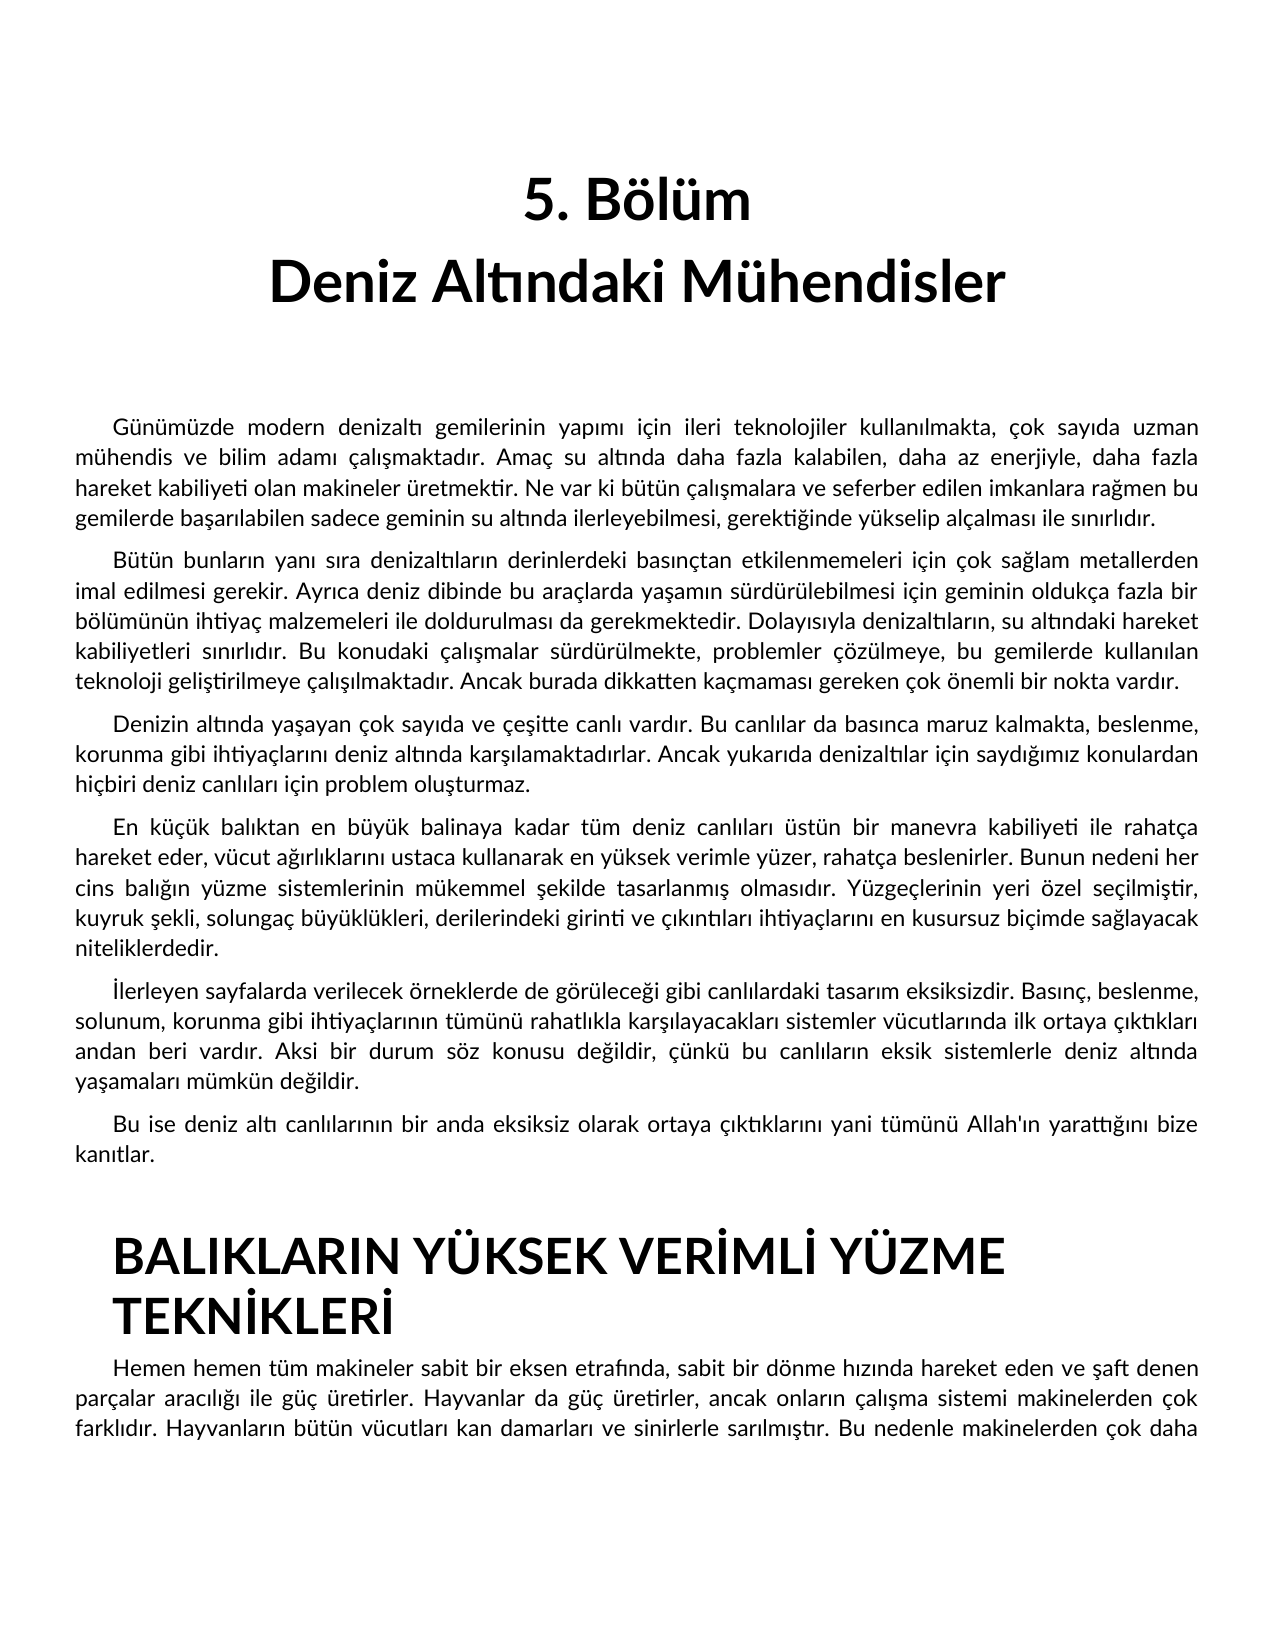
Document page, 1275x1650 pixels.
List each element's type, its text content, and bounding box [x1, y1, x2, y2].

text Günümüzde modern denizaltı gemilerinin yapımı için ileri teknolojiler kullanılmakta, çok sayıda uzman mühendis ve bilim adamı çalışmaktadır. Amaç su altında daha fazla kalabilen, daha az enerjiyle, daha fazla hareket kabiliyeti olan makineler üretmektir. Ne var ki bütün çalışmalara ve seferber edilen imkanlara rağmen bu gemilerde başarılabilen sadece geminin su altında ilerleyebilmesi, gerektiğinde yükselip alçalması ile sınırlıdır. [75, 413, 1200, 531]
text Hemen hemen tüm makineler sabit bir eksen etrafında, sabit bir dönme hızında hareket eden ve şaft denen parçalar aracılığı ile güç üretirler. Hayvanlar da güç üretirler, ancak onların çalışma sistemi makinelerden çok farklıdır. Hayvanların bütün vücutları kan damarları ve sinirlerle sarılmıştır. Bu nedenle makinelerden çok daha [75, 1354, 1200, 1442]
subtitle 5. Bölüm [75, 162, 1200, 232]
text Denizin altında yaşayan çok sayıda ve çeşitte canlı vardır. Bu canlılar da basınca maruz kalmakta, beslenme, korunma gibi ihtiyaçlarını deniz altında karşılamaktadırlar. Ancak yukarıda denizaltılar için saydığımız konulardan hiçbiri deniz canlıları için problem oluşturmaz. [75, 710, 1200, 798]
subtitle Deniz Altındaki Mühendisler [75, 245, 1200, 315]
subtitle BALIKLARIN YÜKSEK VERİMLİ YÜZME TEKNİKLERİ [112, 1225, 1200, 1345]
text Bütün bunların yanı sıra denizaltıların derinlerdeki basınçtan etkilenmemeleri için çok sağlam metallerden imal edilmesi gerekir. Ayrıca deniz dibinde bu araçlarda yaşamın sürdürülebilmesi için geminin oldukça fazla bir bölümünün ihtiyaç malzemeleri ile doldurulması da gerekmektedir. Dolayısıyla denizaltıların, su altındaki hareket kabiliyetleri sınırlıdır. Bu konudaki çalışmalar sürdürülmekte, problemler çözülmeye, bu gemilerde kullanılan teknoloji geliştirilmeye çalışılmaktadır. Ancak burada dikkatten kaçmaması gereken çok önemli bir nokta vardır. [75, 546, 1200, 694]
text İlerleyen sayfalarda verilecek örneklerde de görüleceği gibi canlılardaki tasarım eksiksizdir. Basınç, beslenme, solunum, korunma gibi ihtiyaçlarının tümünü rahatlıkla karşılayacakları sistemler vücutlarında ilk ortaya çıktıkları andan beri vardır. Aksi bir durum söz konusu değildir, çünkü bu canlıların eksik sistemlerle deniz altında yaşamaları mümkün değildir. [75, 976, 1200, 1094]
text Bu ise deniz altı canlılarının bir anda eksiksiz olarak ortaya çıktıklarını yani tümünü Allah'ın yarattığını bize kanıtlar. [75, 1110, 1200, 1167]
text En küçük balıktan en büyük balinaya kadar tüm deniz canlıları üstün bir manevra kabiliyeti ile rahatça hareket eder, vücut ağırlıklarını ustaca kullanarak en yüksek verimle yüzer, rahatça beslenirler. Bunun nedeni her cins balığın yüzme sistemlerinin mükemmel şekilde tasarlanmış olmasıdır. Yüzgeçlerinin yeri özel seçilmiştir, kuyruk şekli, solungaç büyüklükleri, derilerindeki girinti ve çıkıntıları ihtiyaçlarını en kusursuz biçimde sağlayacak niteliklerdedir. [75, 813, 1200, 961]
